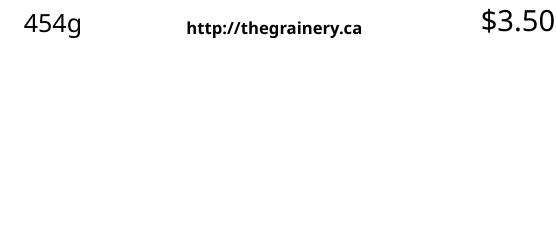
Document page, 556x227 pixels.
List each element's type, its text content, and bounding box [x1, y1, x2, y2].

table_cell 454g [24, 0, 136, 40]
table_cell $3.50 [413, 0, 555, 40]
table_cell http://thegrainery.ca [136, 0, 413, 40]
